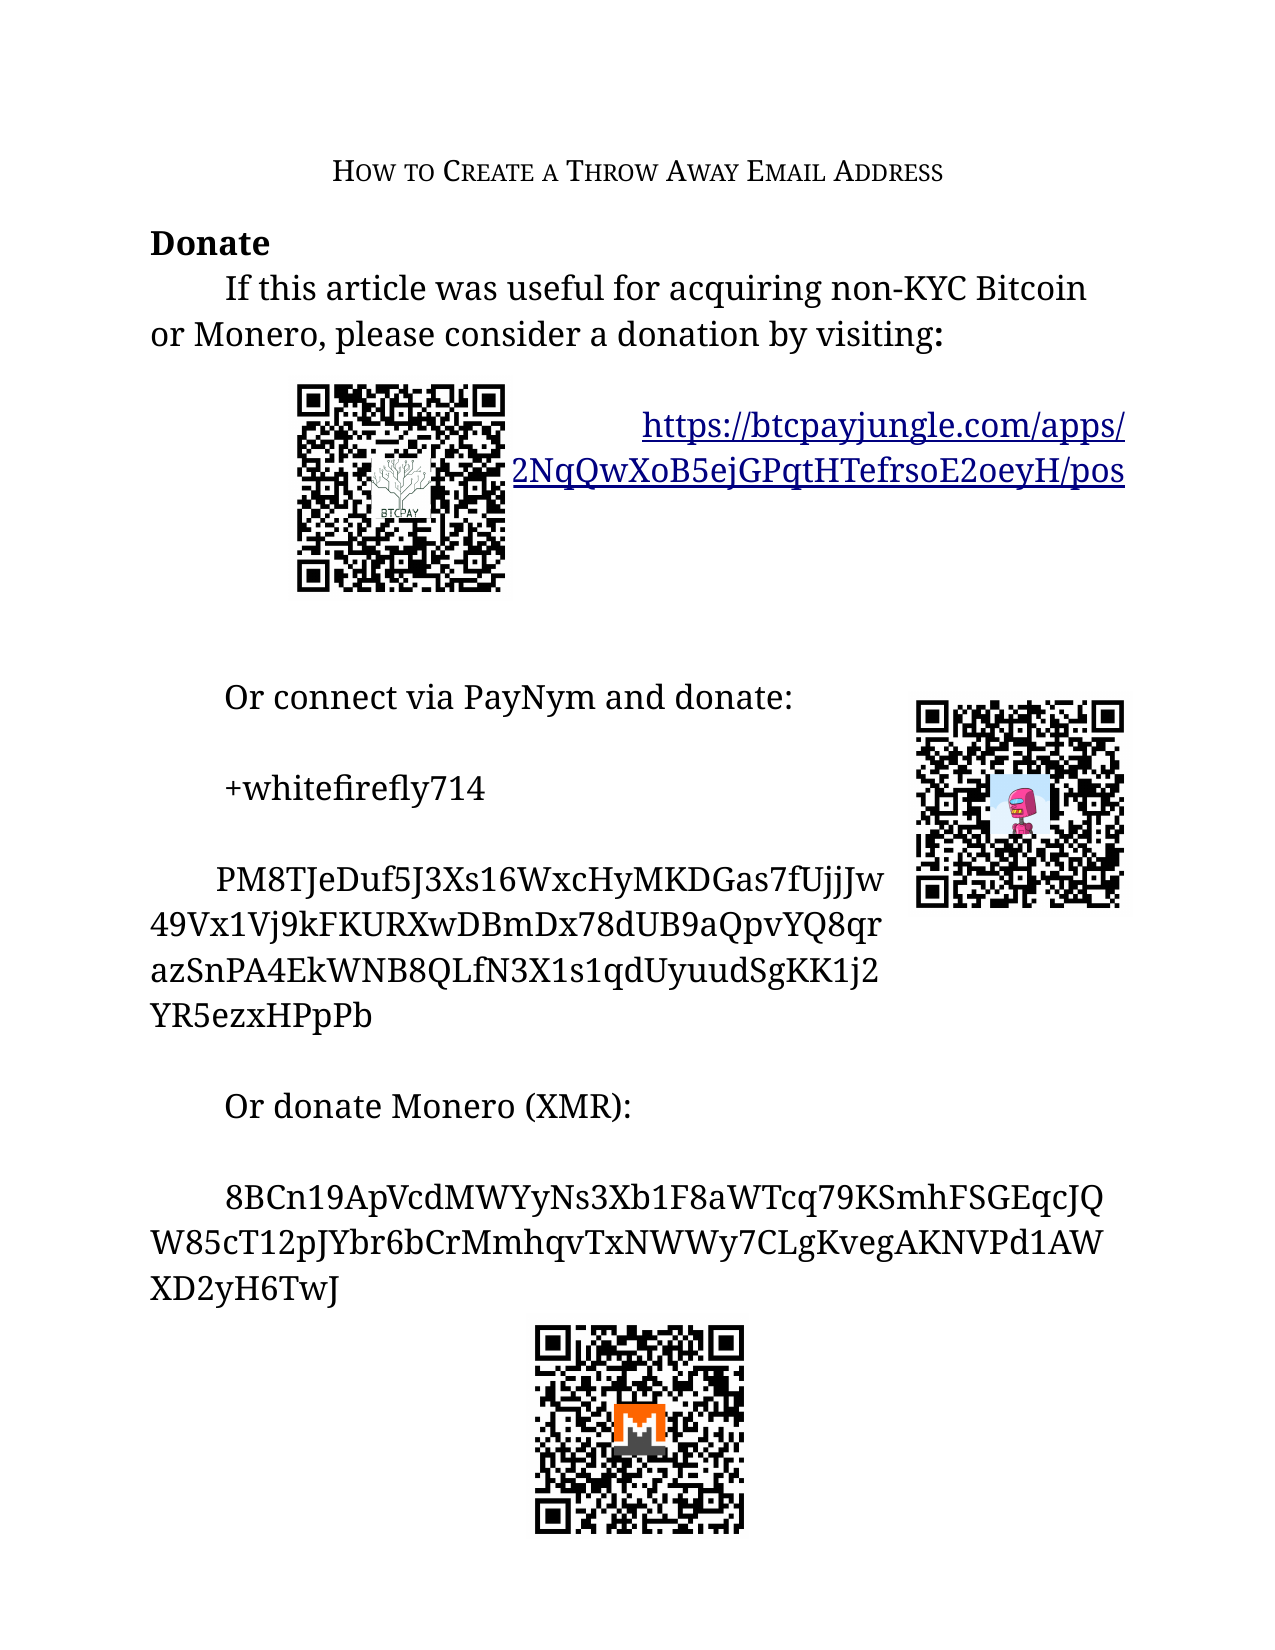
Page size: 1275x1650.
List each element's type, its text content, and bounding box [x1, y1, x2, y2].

subtitle Donate [150, 220, 1125, 265]
picture [907, 691, 1133, 917]
text 8BCn19ApVcdMWYyNs3Xb1F8aWTcq79KSmhFSGEqcJQW85cT12pJYbr6bCrMmhqvTxNWWy7CLgKvegAKNVPd1AWXD2yH6TwJ [150, 1173, 1125, 1310]
text https://btcpayjungle.com/apps/2NqQwXoB5ejGPqtHTefrsoE2oeyH/pos [514, 401, 1125, 485]
text +whitefirefly714 [150, 765, 907, 810]
text PM8TJeDuf5J3Xs16WxcHyMKDGas7fUjjJw49Vx1Vj9kFKURXwDBmDx78dUB9aQpvYQ8qrazSnPA4EkWNB8QLfN3X1s1qdUyuudSgKK1j2YR5ezxHPpPb [150, 856, 900, 1037]
text If this article was useful for acquiring non-KYC Bitcoin or Monero, please consider a donation by visiting: [150, 265, 1125, 356]
text https://btcpayjungle.com/apps/2NqQwXoB5ejGPqtHTefrsoE2oeyH/pos [514, 488, 1125, 492]
text https://btcpayjungle.com/apps/2NqQwXoB5ejGPqtHTefrsoE2oeyH/pos [150, 401, 288, 492]
picture [525, 1313, 750, 1539]
text Or connect via PayNym and donate: [150, 674, 1125, 719]
text Or donate Monero (XMR): [150, 1083, 1125, 1128]
picture [288, 375, 514, 601]
